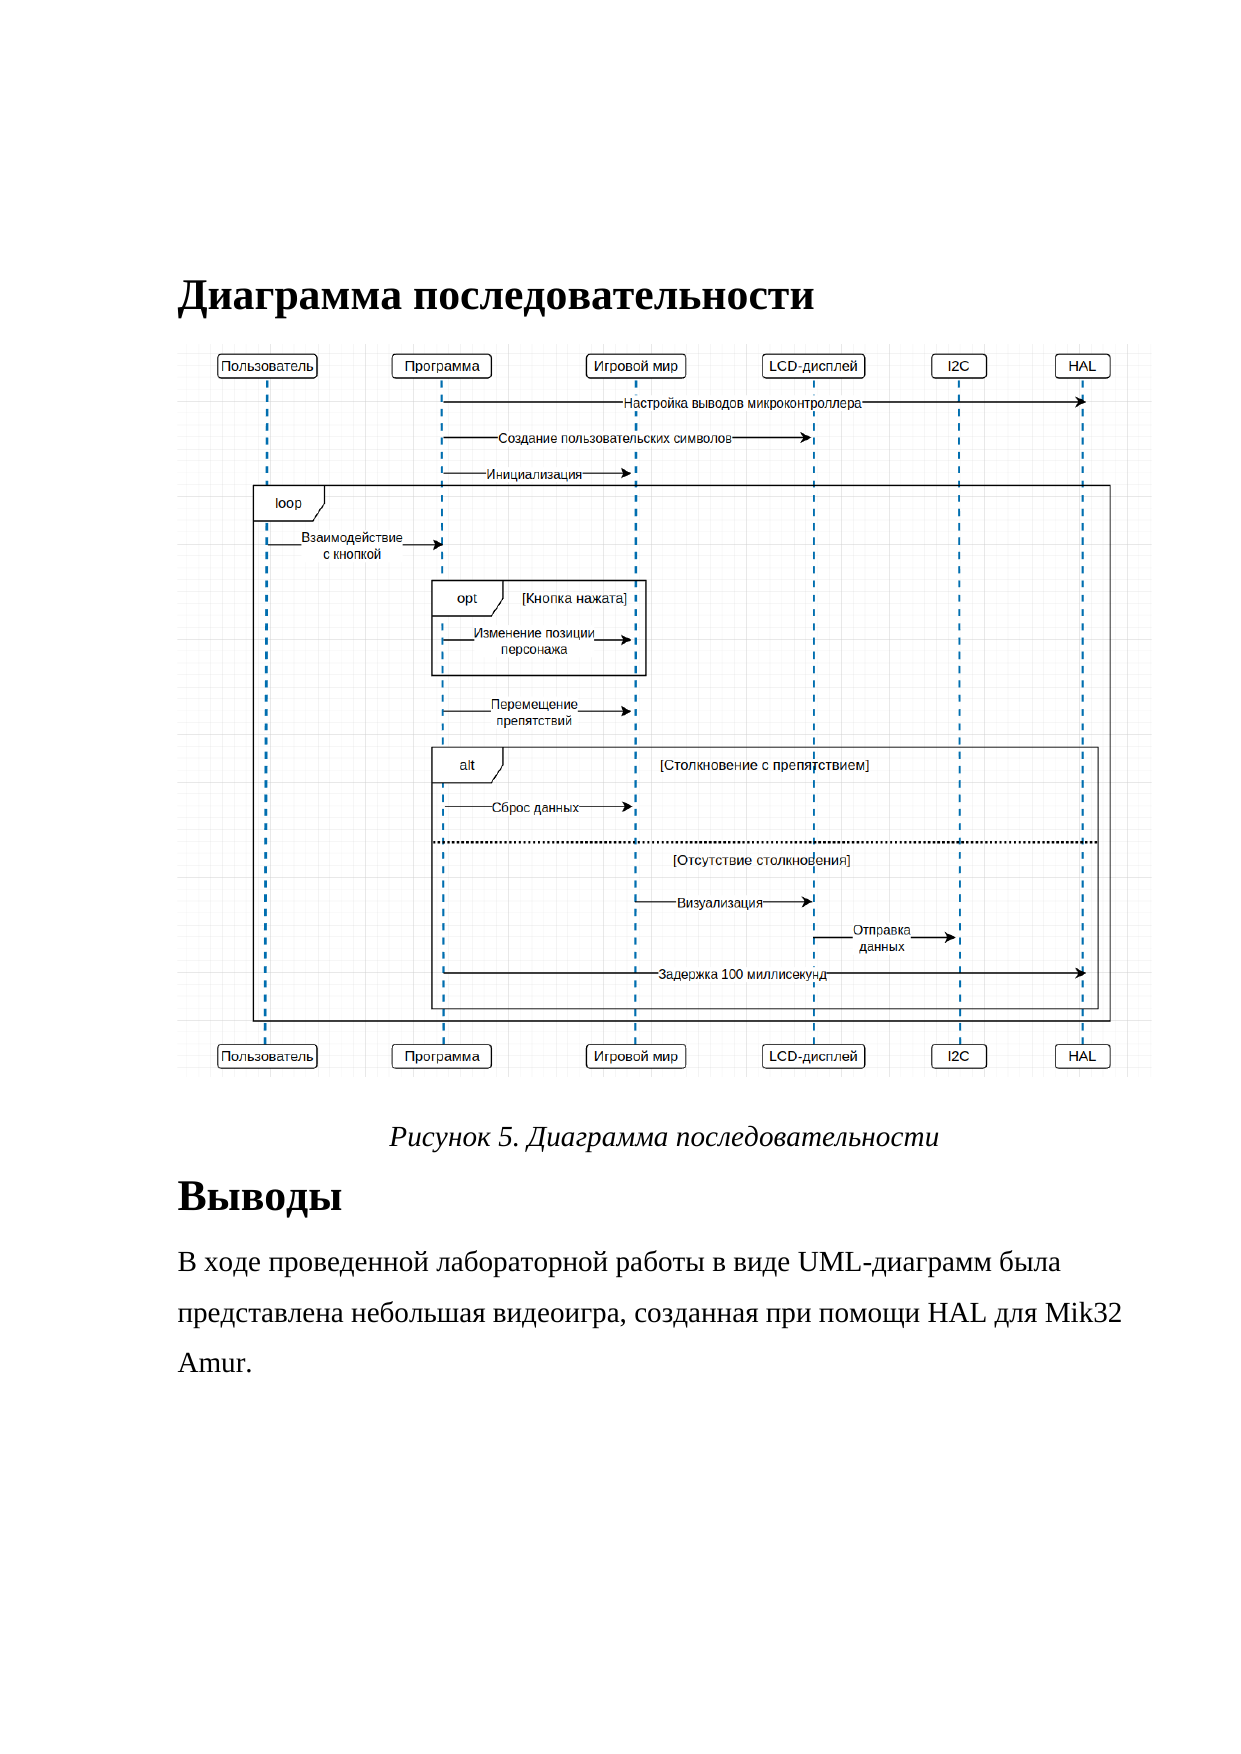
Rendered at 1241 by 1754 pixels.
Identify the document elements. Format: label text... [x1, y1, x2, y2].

text Диаграмма последовательности [177, 269, 1152, 319]
text Рисунок 5. Диаграмма последовательности [177, 1077, 1152, 1152]
text Выводы [177, 1169, 1152, 1219]
text В ходе проведенной лабораторной работы в виде UML-диаграмм была представлена небольшая видеоигра, созданная при помощи HAL для Mik32 Amur. [177, 1244, 1152, 1379]
picture [177, 344, 1152, 1077]
